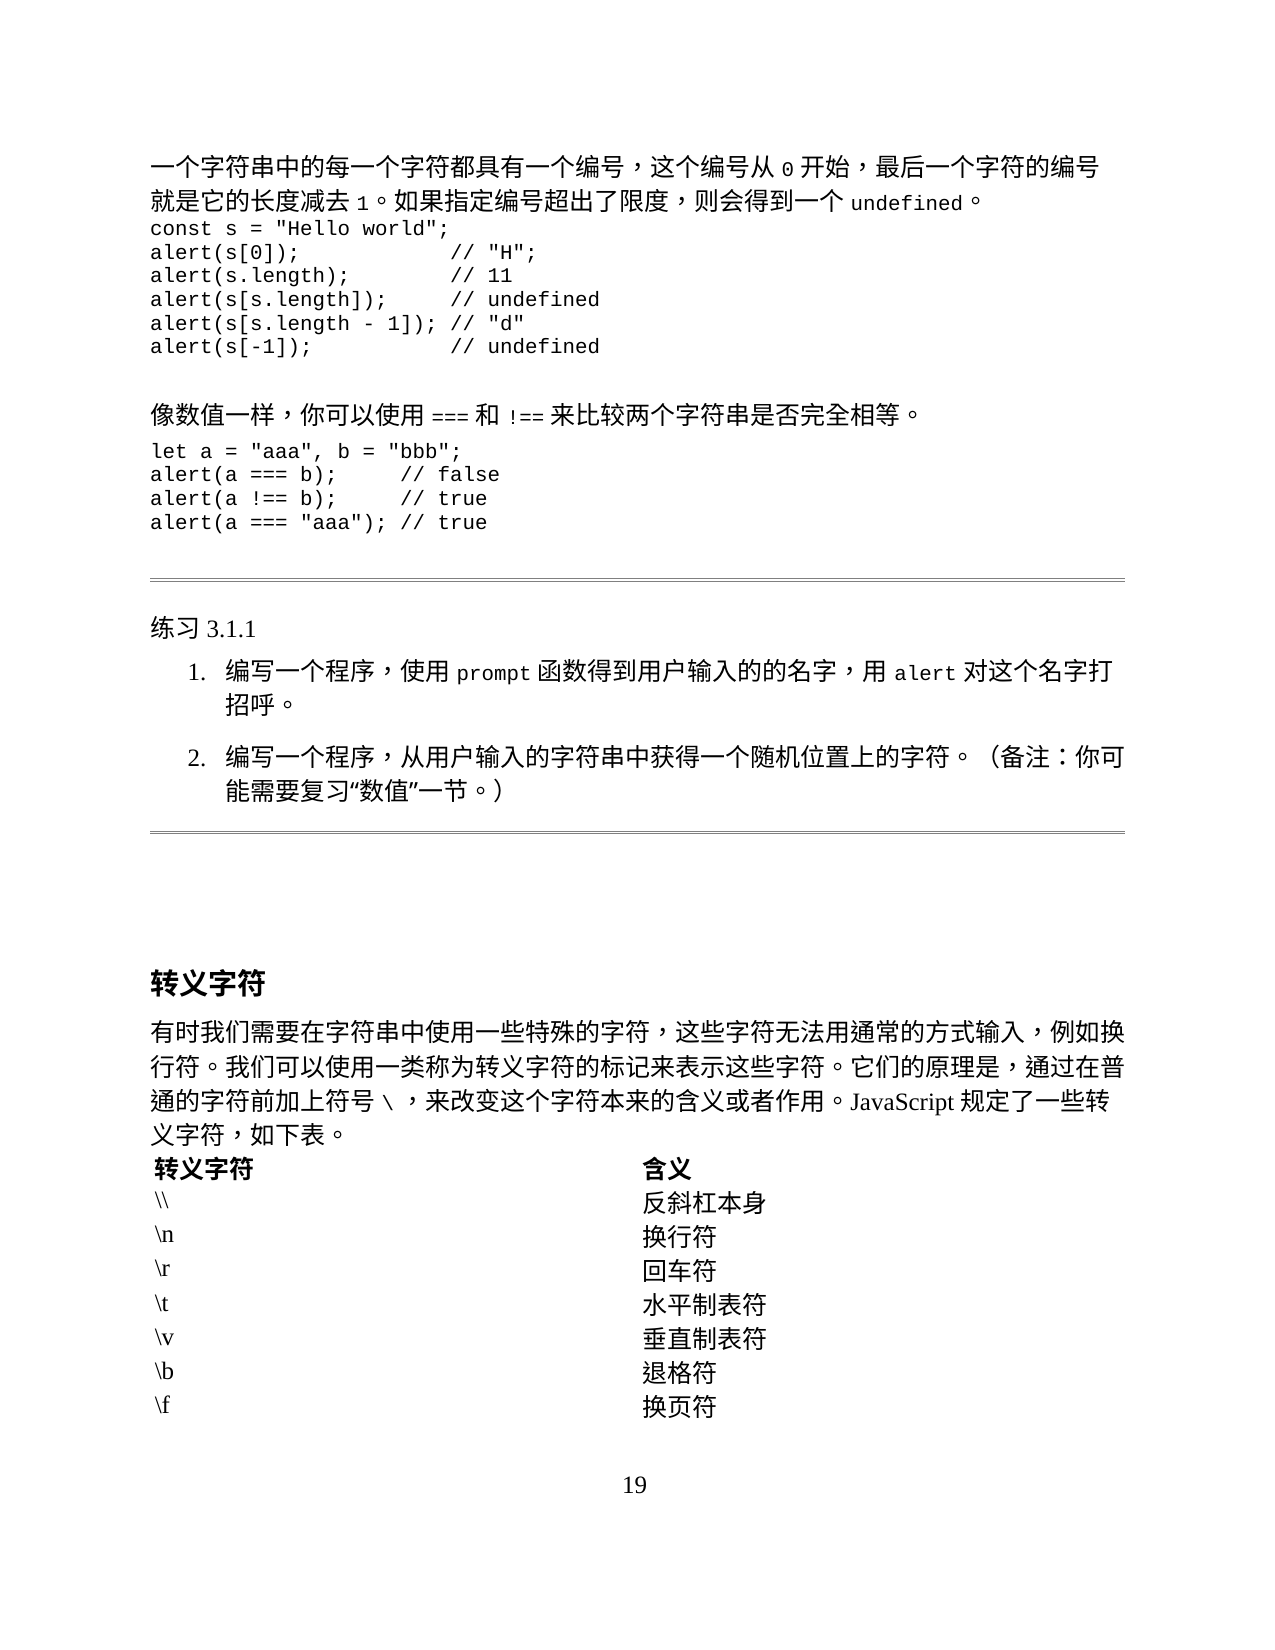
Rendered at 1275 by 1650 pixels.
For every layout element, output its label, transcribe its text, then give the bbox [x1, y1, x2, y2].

text alert(a === b); // false [150, 464, 1125, 488]
list 编写一个程序，从用户输入的字符串中获得一个随机位置上的字符。（备注：你可能需要复习“数值”一节。） [187, 739, 1125, 807]
text alert(s[s.length]); // undefined [150, 289, 1125, 313]
text 像数值一样，你可以使用 === 和 !== 来比较两个字符串是否完全相等。 [150, 398, 1125, 432]
table_cell 回车符 [638, 1254, 1125, 1288]
table_cell 反斜杠本身 [638, 1185, 1125, 1219]
subtitle 转义字符 [150, 963, 1125, 1003]
table_cell 水平制表符 [638, 1288, 1125, 1322]
table_cell 退格符 [638, 1356, 1125, 1390]
text 一个字符串中的每一个字符都具有一个编号，这个编号从 0 开始，最后一个字符的编号就是它的长度减去 1。如果指定编号超出了限度，则会得到一个 undefined。 [150, 150, 1125, 218]
text let a = "aaa", b = "bbb"; [150, 441, 1125, 464]
table_cell \\ [150, 1185, 637, 1219]
text const s = "Hello world"; [150, 218, 1125, 242]
table_cell 换页符 [638, 1390, 1125, 1424]
table_cell \v [150, 1322, 637, 1356]
text alert(s[0]); // "H"; [150, 242, 1125, 265]
table_cell 垂直制表符 [638, 1322, 1125, 1356]
text alert(a === "aaa"); // true [150, 512, 1125, 535]
table_header 含义 [638, 1151, 1125, 1185]
table_cell \b [150, 1356, 637, 1390]
table_header 转义字符 [150, 1151, 637, 1185]
table_cell \n [150, 1220, 637, 1253]
list 编写一个程序，使用 prompt 函数得到用户输入的的名字，用 alert 对这个名字打招呼。 [187, 653, 1125, 721]
text alert(s.length); // 11 [150, 265, 1125, 289]
text 练习 3.1.1 [150, 610, 1125, 644]
text alert(a !== b); // true [150, 488, 1125, 512]
table_cell \t [150, 1288, 637, 1322]
table_cell \r [150, 1254, 637, 1288]
text 有时我们需要在字符串中使用一些特殊的字符，这些字符无法用通常的方式输入，例如换行符。我们可以使用一类称为转义字符的标记来表示这些字符。它们的原理是，通过在普通的字符前加上符号 \ ，来改变这个字符本来的含义或者作用。JavaScript 规定了一些转义字符，如下表。 [150, 1015, 1125, 1151]
text alert(s[-1]); // undefined [150, 336, 1125, 360]
table_cell \f [150, 1390, 637, 1424]
text alert(s[s.length - 1]); // "d" [150, 313, 1125, 336]
table_cell 换行符 [638, 1220, 1125, 1253]
